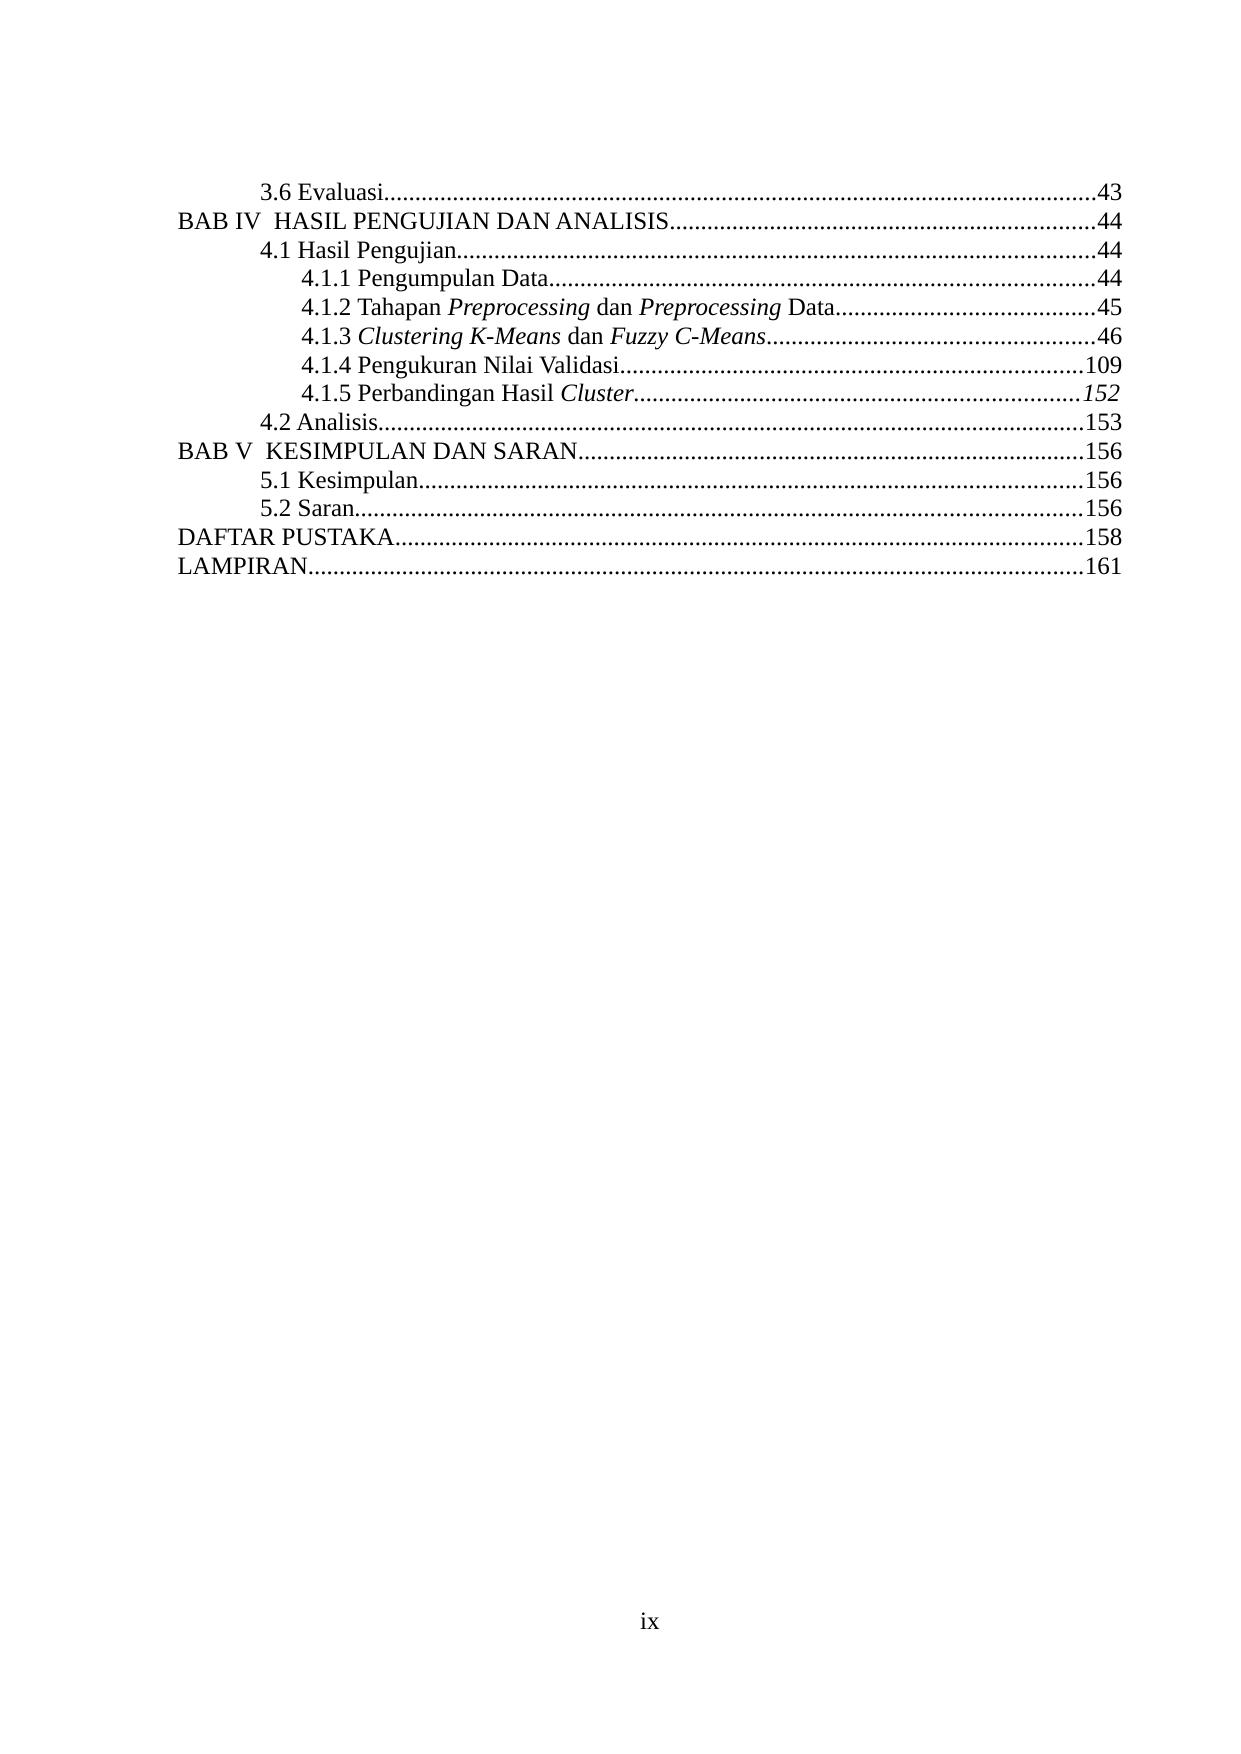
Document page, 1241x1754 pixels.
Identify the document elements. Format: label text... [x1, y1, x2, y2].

text 3.6 Evaluasi 43 [260, 177, 1122, 206]
text 4.1 Hasil Pengujian 44 [260, 235, 1122, 263]
text BAB V KESIMPULAN DAN SARAN 156 [177, 436, 1122, 465]
text BAB IV HASIL PENGUJIAN DAN ANALISIS 44 [177, 206, 1122, 235]
text 4.1.4 Pengukuran Nilai Validasi 109 [301, 350, 1122, 378]
text 4.1.2 Tahapan Preprocessing dan Preprocessing Data 45 [301, 292, 1122, 321]
text LAMPIRAN 161 [177, 551, 1122, 580]
text 4.1.5 Perbandingan Hasil Cluster 152 [301, 378, 1122, 407]
text 4.1.3 Clustering K-Means dan Fuzzy C-Means 46 [301, 321, 1122, 350]
text 5.1 Kesimpulan 156 [260, 465, 1122, 493]
text 4.2 Analisis 153 [260, 407, 1122, 436]
text 4.1.1 Pengumpulan Data 44 [301, 263, 1122, 292]
text DAFTAR PUSTAKA 158 [177, 522, 1122, 551]
text 5.2 Saran 156 [260, 493, 1122, 522]
